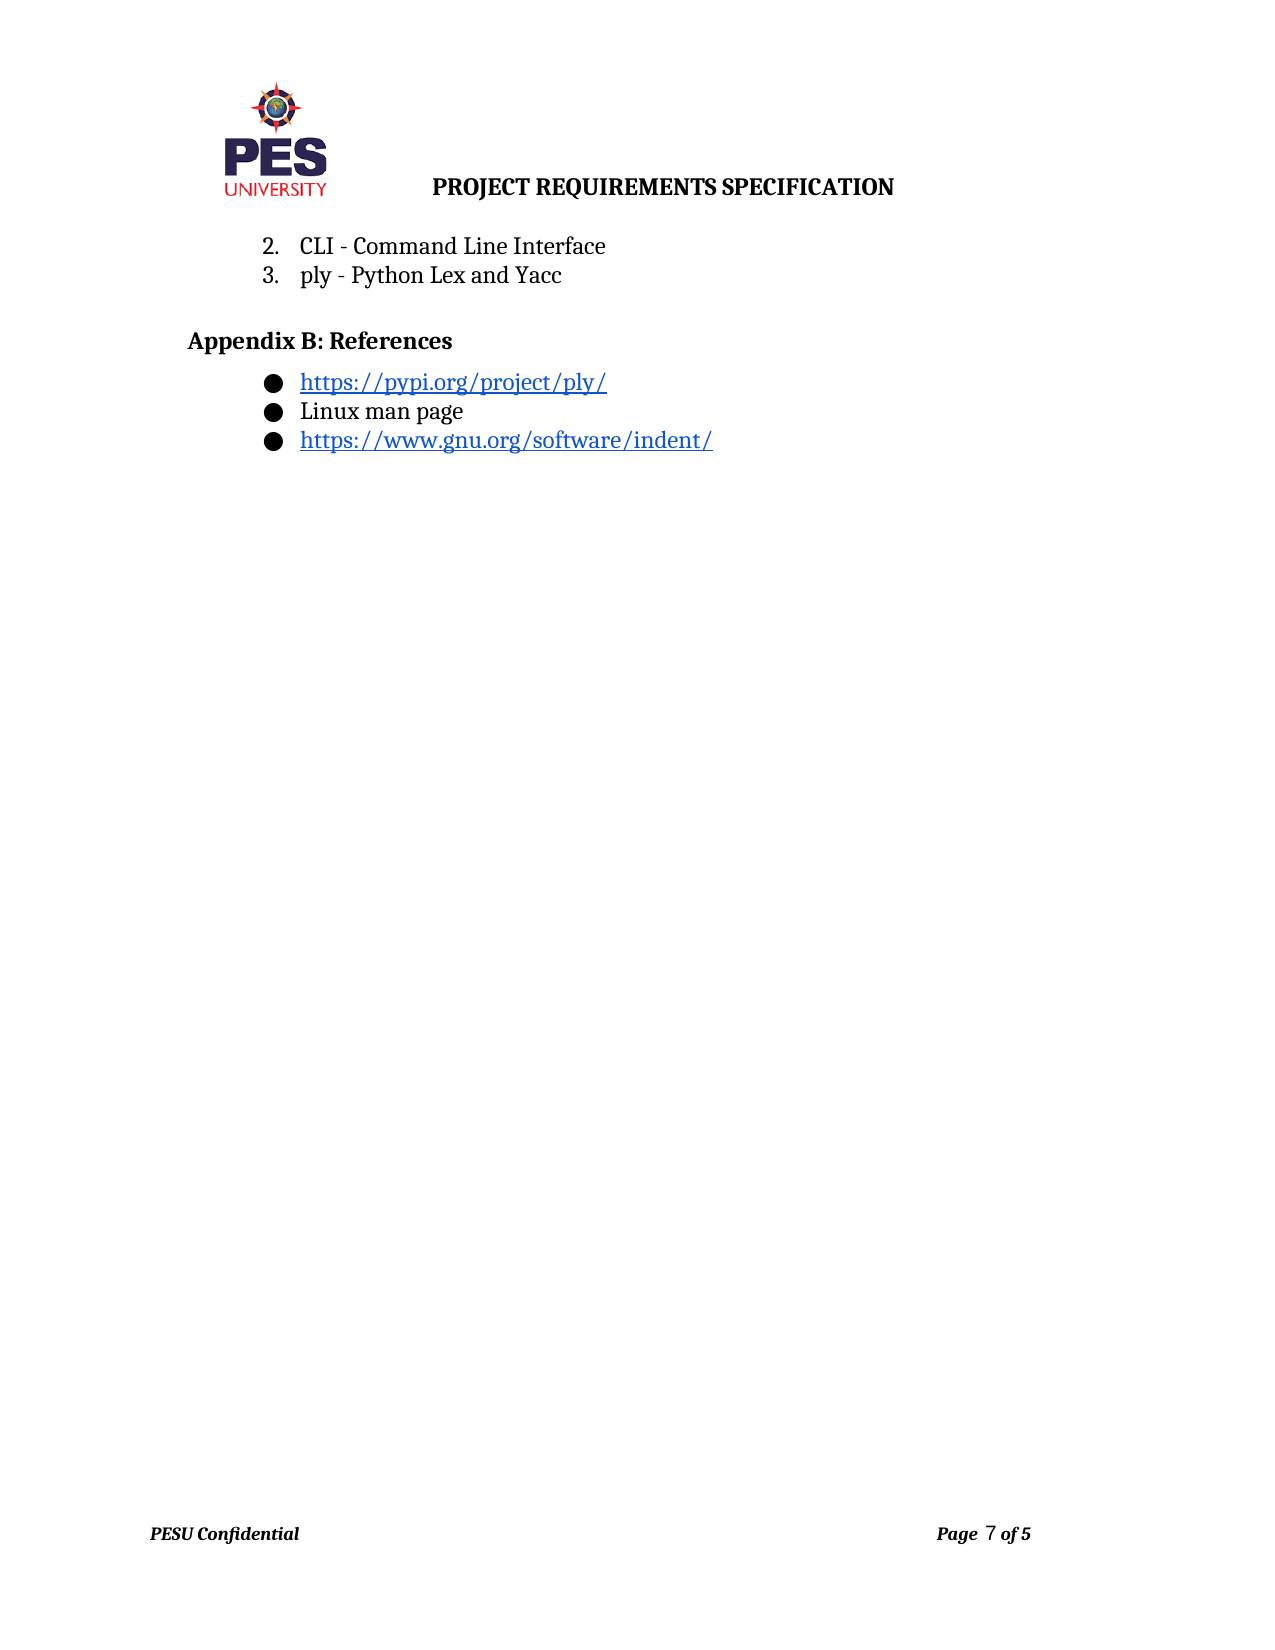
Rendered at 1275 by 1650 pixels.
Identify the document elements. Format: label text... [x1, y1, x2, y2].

list https://pypi.org/project/ply/ [262, 368, 1125, 397]
list CLI - Command Line Interface [262, 232, 1125, 261]
picture [225, 81, 327, 196]
list Linux man page [262, 397, 1125, 426]
list https://www.gnu.org/software/indent/ [262, 426, 1125, 454]
subtitle Appendix B: References [187, 327, 1125, 356]
list ply - Python Lex and Yacc [262, 261, 1125, 289]
